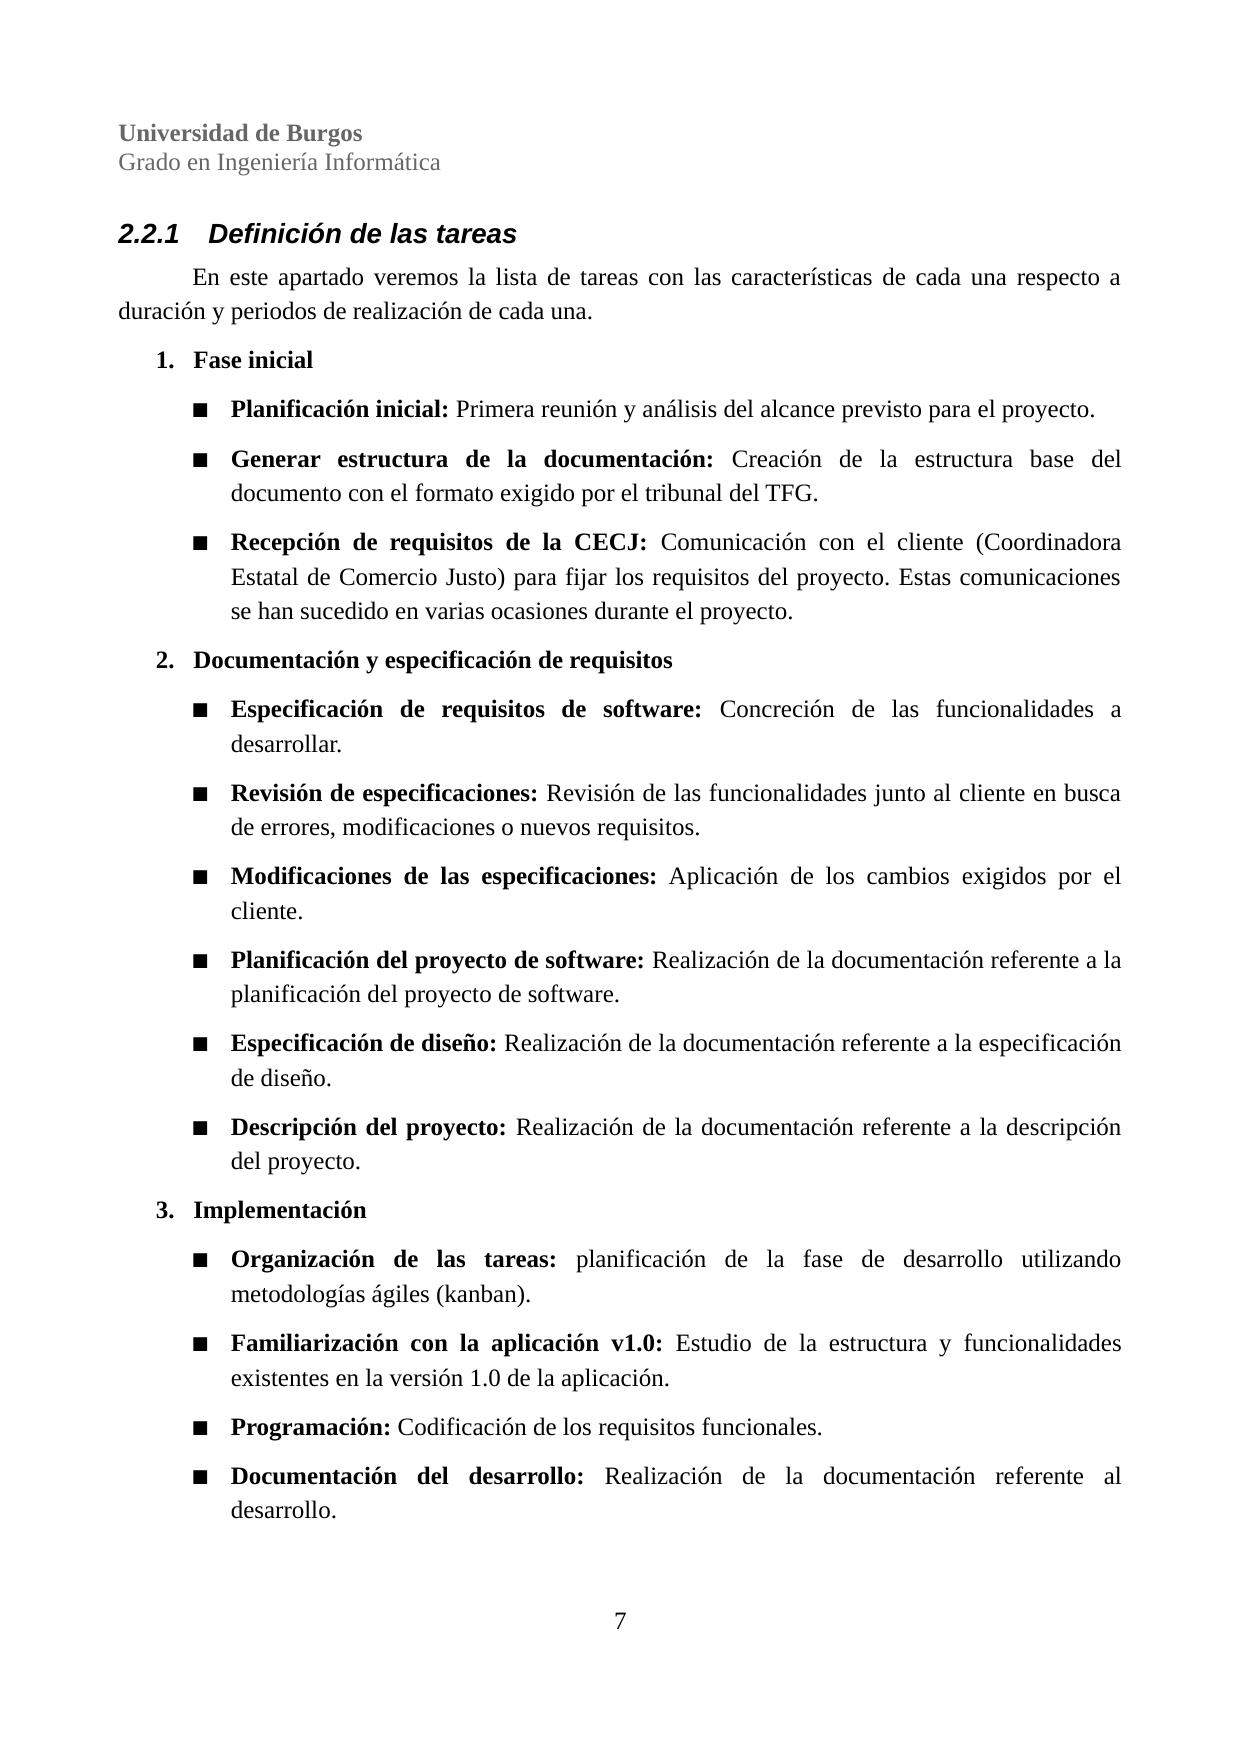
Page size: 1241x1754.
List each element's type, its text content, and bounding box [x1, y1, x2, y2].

list Organización de las tareas: planificación de la fase de desarrollo utilizando metodologías ágiles (kanban). [193, 1244, 1122, 1308]
list Especificación de diseño: Realización de la documentación referente a la especificación de diseño. [193, 1028, 1122, 1092]
list Especificación de requisitos de software: Concreción de las funcionalidades a desarrollar. [193, 694, 1122, 757]
list Modificaciones de las especificaciones: Aplicación de los cambios exigidos por el cliente. [193, 861, 1122, 924]
list Generar estructura de la documentación: Creación de la estructura base del documento con el formato exigido por el tribunal del TFG. [193, 444, 1122, 507]
text En este apartado veremos la lista de tareas con las características de cada una respecto a duración y periodos de realización de cada una. [118, 262, 1122, 325]
list Descripción del proyecto: Realización de la documentación referente a la descripción del proyecto. [193, 1112, 1122, 1175]
list Documentación del desarrollo: Realización de la documentación referente al desarrollo. [193, 1461, 1122, 1524]
list Planificación del proyecto de software: Realización de la documentación referente a la planificación del proyecto de software. [193, 945, 1122, 1008]
list Recepción de requisitos de la CECJ: Comunicación con el cliente (Coordinadora Estatal de Comercio Justo) para fijar los requisitos del proyecto. Estas comunicaciones se han sucedido en varias ocasiones durante el proyecto. [193, 527, 1122, 625]
list Familiarización con la aplicación v1.0: Estudio de la estructura y funcionalidades existentes en la versión 1.0 de la aplicación. [193, 1328, 1122, 1391]
list Planificación inicial: Primera reunión y análisis del alcance previsto para el proyecto. [193, 394, 1122, 423]
list Revisión de especificaciones: Revisión de las funcionalidades junto al cliente en busca de errores, modificaciones o nuevos requisitos. [193, 778, 1122, 841]
list Implementación [156, 1196, 1122, 1224]
subtitle Definición de las tareas [118, 218, 1122, 249]
list Programación: Codificación de los requisitos funcionales. [193, 1412, 1122, 1440]
list Documentación y especificación de requisitos [156, 645, 1122, 674]
list Fase inicial [156, 346, 1122, 374]
